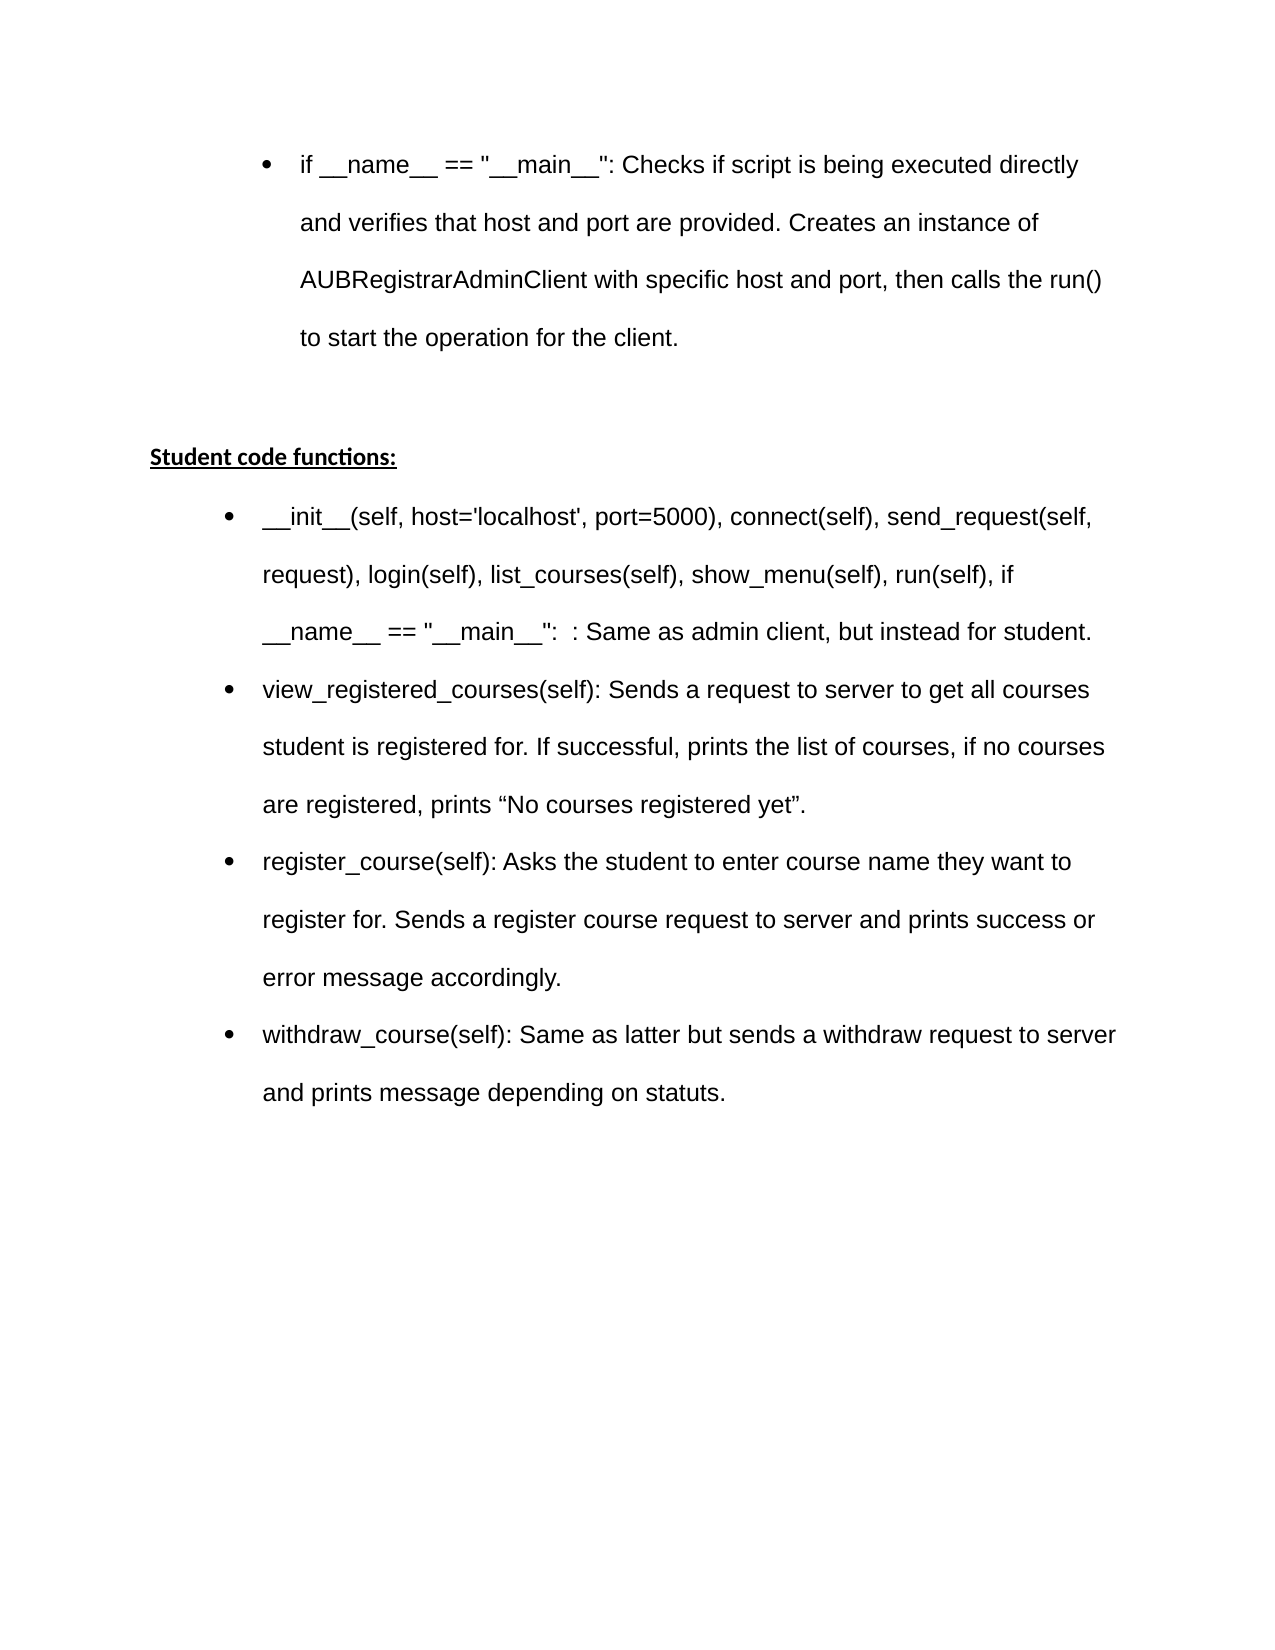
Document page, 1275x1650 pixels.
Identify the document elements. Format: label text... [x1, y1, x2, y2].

list view_registered_courses(self): Sends a request to server to get all courses student is registered for. If successful, prints the list of courses, if no courses are registered, prints “No courses registered yet”. [225, 675, 1125, 819]
list if __name__ == "__main__": Checks if script is being executed directly and verifies that host and port are provided. Creates an instance of AUBRegistrarAdminClient with specific host and port, then calls the run() to start the operation for the client. [262, 150, 1125, 351]
list __init__(self, host='localhost', port=5000), connect(self), send_request(self, request), login(self), list_courses(self), show_menu(self), run(self), if __name__ == "__main__": : Same as admin client, but instead for student. [225, 502, 1125, 646]
list withdraw_course(self): Same as latter but sends a withdraw request to server and prints message depending on statuts. [225, 1020, 1125, 1106]
text Student code functions: [150, 441, 1125, 472]
list register_course(self): Asks the student to enter course name they want to register for. Sends a register course request to server and prints success or error message accordingly. [225, 847, 1125, 991]
